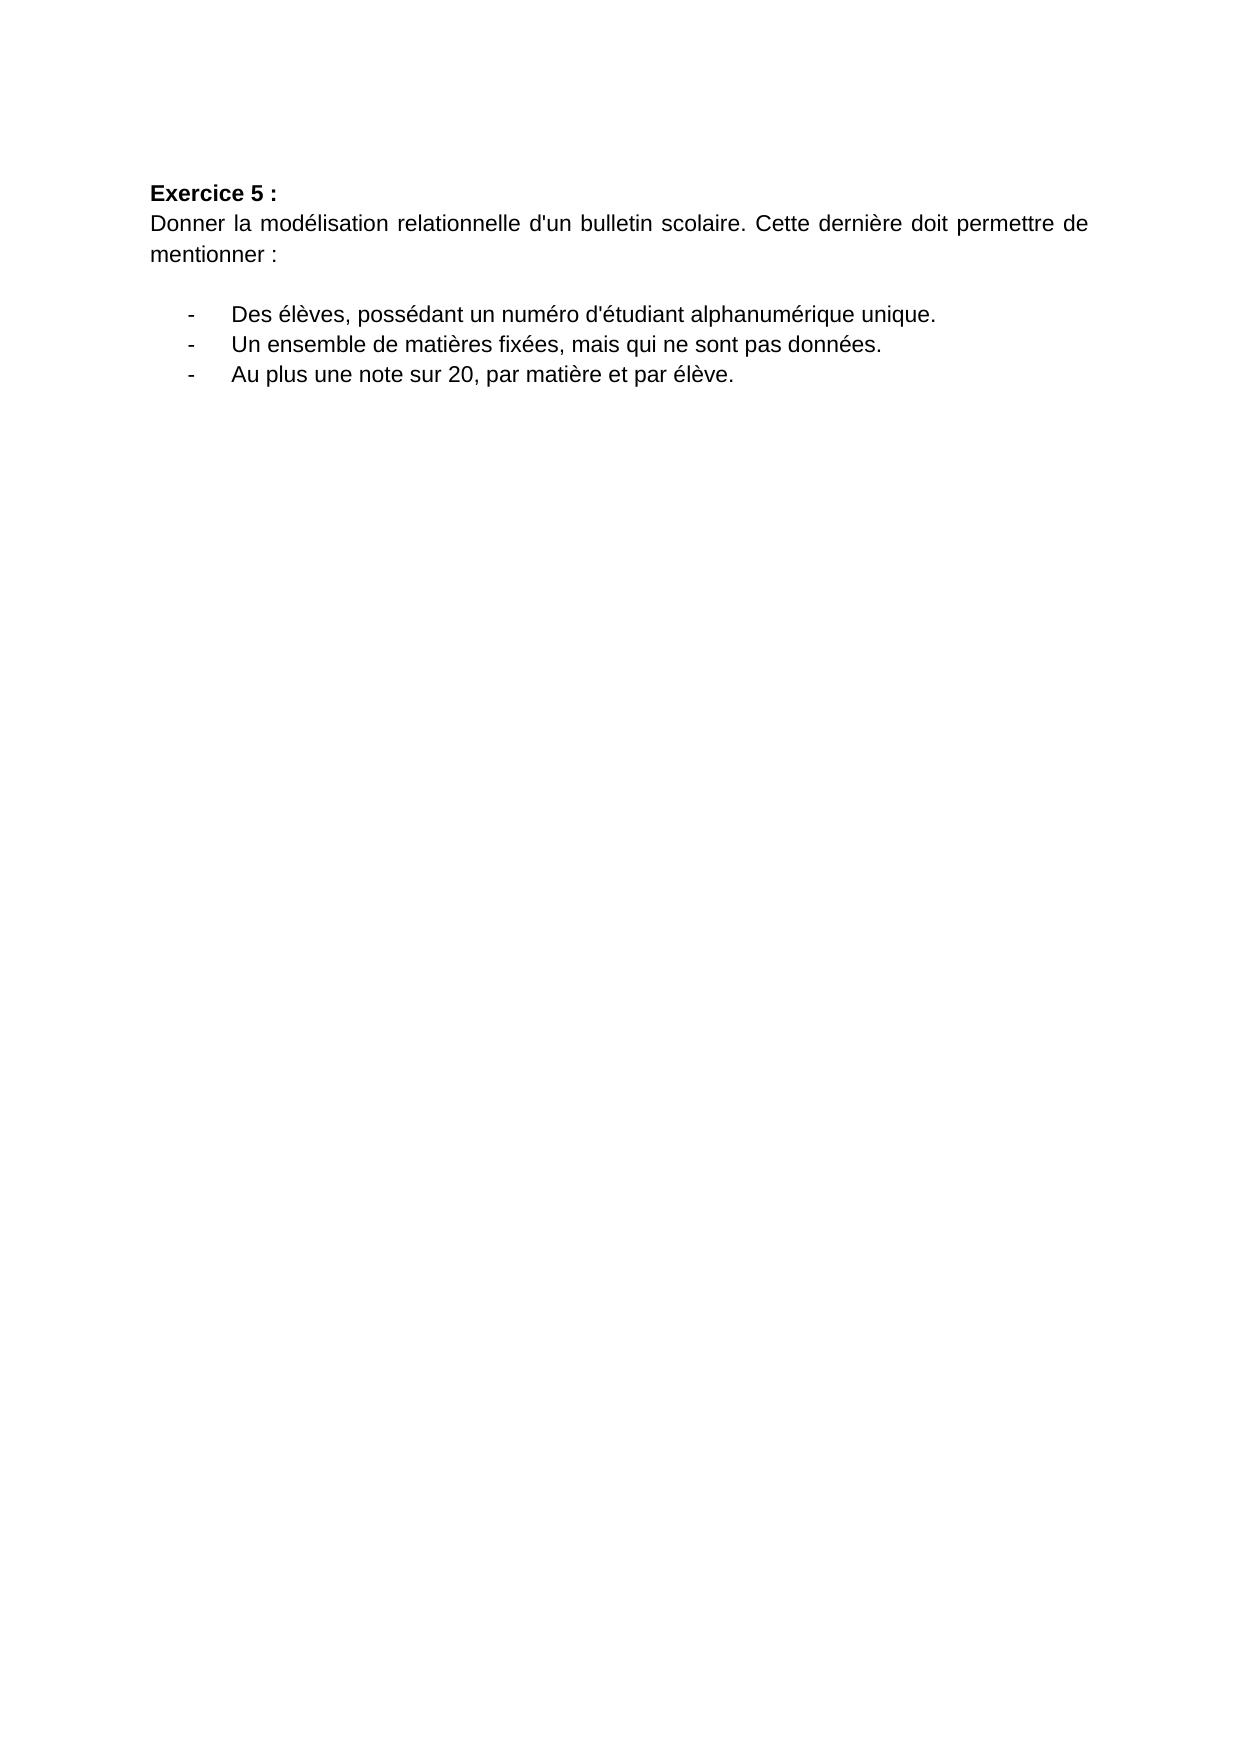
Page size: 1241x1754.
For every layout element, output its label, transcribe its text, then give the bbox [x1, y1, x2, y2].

text Exercice 5 : [150, 180, 1090, 207]
list Des élèves, possédant un numéro d'étudiant alphanumérique unique. [187, 301, 1090, 327]
list Un ensemble de matières fixées, mais qui ne sont pas données. [187, 331, 1090, 358]
text Donner la modélisation relationnelle d'un bulletin scolaire. Cette dernière doit permettre de mentionner : [150, 210, 1090, 267]
list Au plus une note sur 20, par matière et par élève. [187, 361, 1090, 388]
